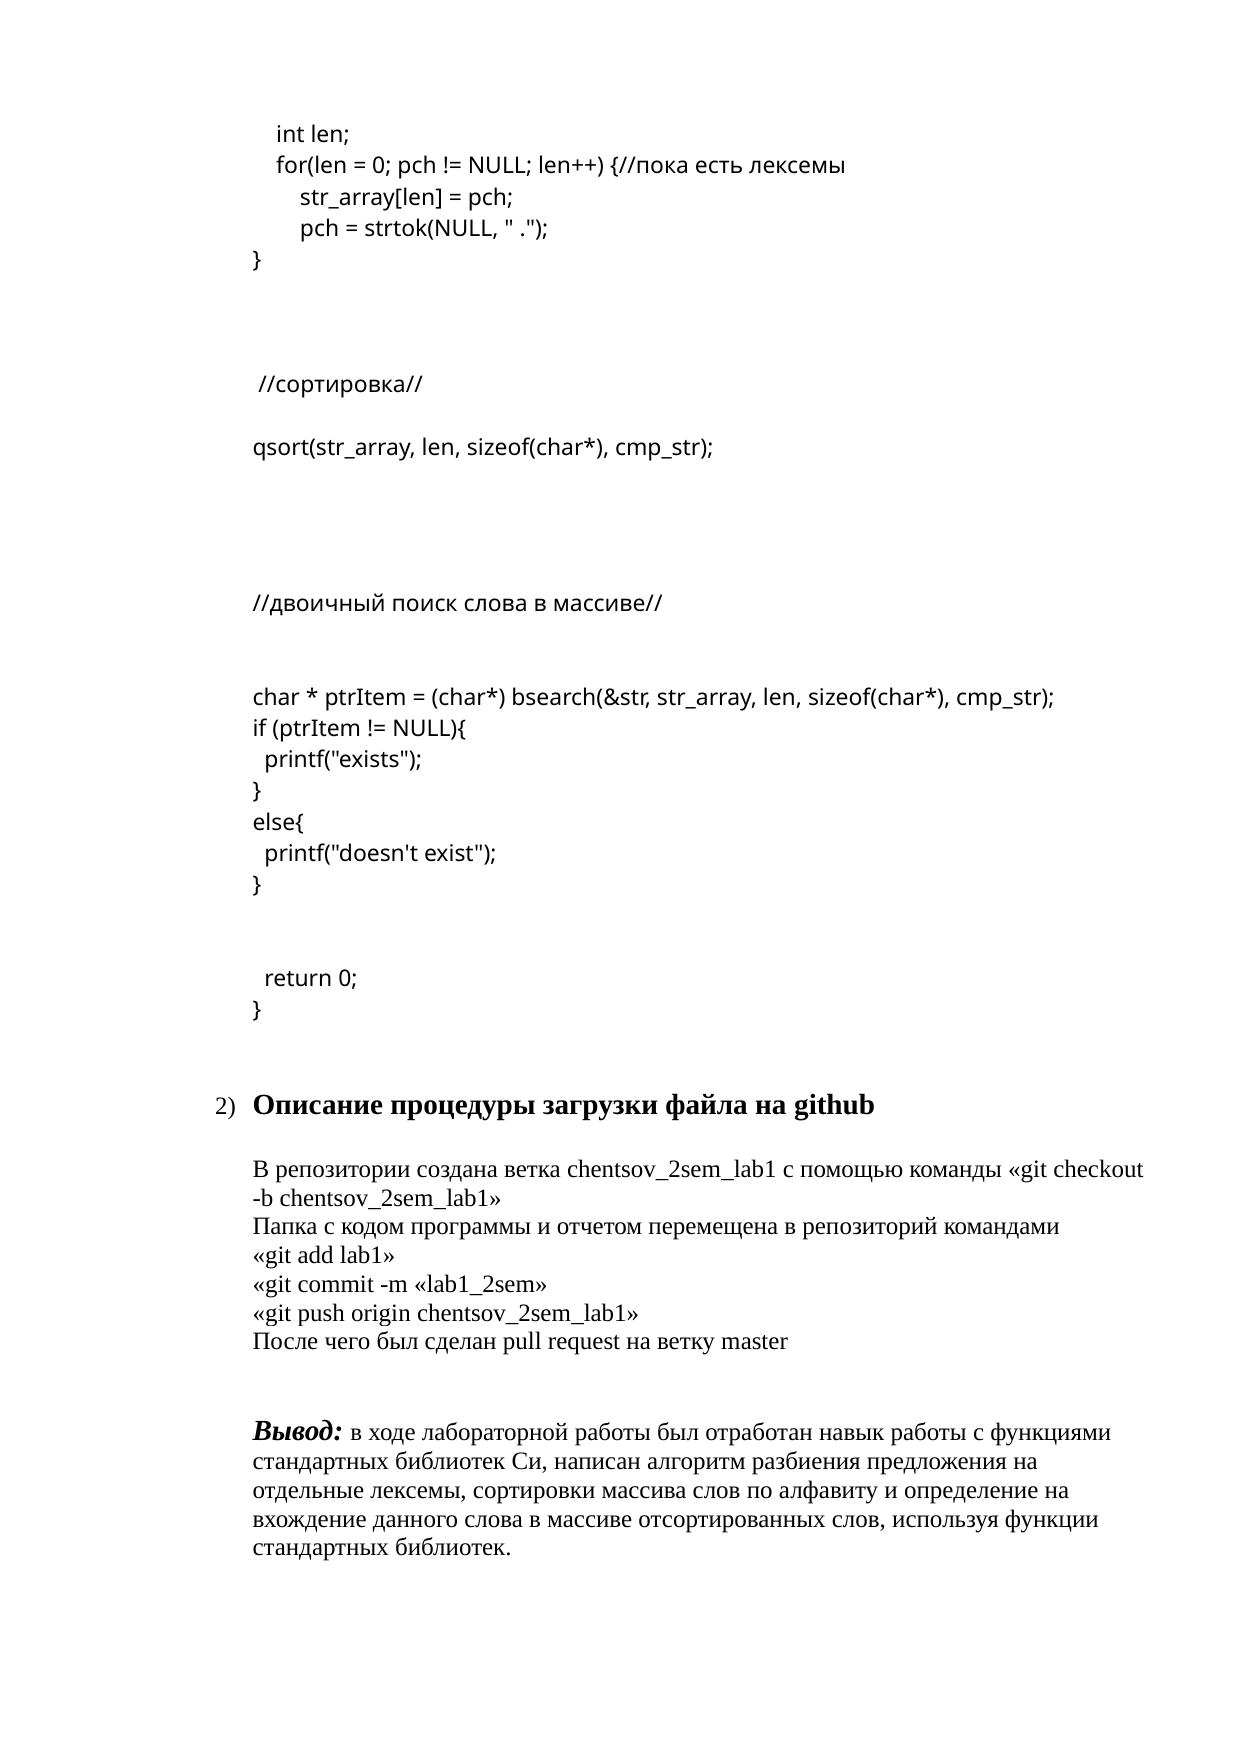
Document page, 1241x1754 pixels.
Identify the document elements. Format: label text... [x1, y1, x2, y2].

text В репозитории создана ветка chentsov_2sem_lab1 с помощью команды «git checkout -b chentsov_2sem_lab1» Папка с кодом программы и отчетом перемещена в репозиторий командами «git add lab1» «git commit -m «lab1_2sem» «git push origin chentsov_2sem_lab1» После чего был сделан pull request на ветку master [252, 1154, 1152, 1355]
text str_array[len] = pch; [252, 181, 1152, 212]
text char * ptrItem = (char*) bsearch(&str, str_array, len, sizeof(char*), cmp_str); [252, 681, 1152, 712]
text return 0; [252, 962, 1152, 993]
text //двоичный поиск слова в массиве// [252, 587, 1152, 618]
text } [252, 774, 1152, 806]
text } [252, 868, 1152, 899]
list Описание процедуры загрузки файла на github [215, 1087, 1152, 1120]
text } [252, 243, 1152, 274]
text printf("exists"); [252, 743, 1152, 774]
text int len; [252, 118, 1152, 149]
text //сортировка// [252, 368, 1152, 399]
text Вывод: в ходе лабораторной работы был отработан навык работы с функциями стандартных библиотек Си, написан алгоритм разбиения предложения на отдельные лексемы, сортировки массива слов по алфавиту и определение на вхождение данного слова в массиве отсортированных слов, используя функции стандартных библиотек. [252, 1413, 1152, 1561]
text } [252, 993, 1152, 1024]
text pch = strtok(NULL, " ."); [252, 212, 1152, 243]
text for(len = 0; pch != NULL; len++) {//пока есть лексемы [252, 149, 1152, 181]
text qsort(str_array, len, sizeof(char*), cmp_str); [252, 431, 1152, 462]
text else{ [252, 806, 1152, 837]
text printf("doesn't exist"); [252, 837, 1152, 868]
text if (ptrItem != NULL){ [252, 712, 1152, 743]
